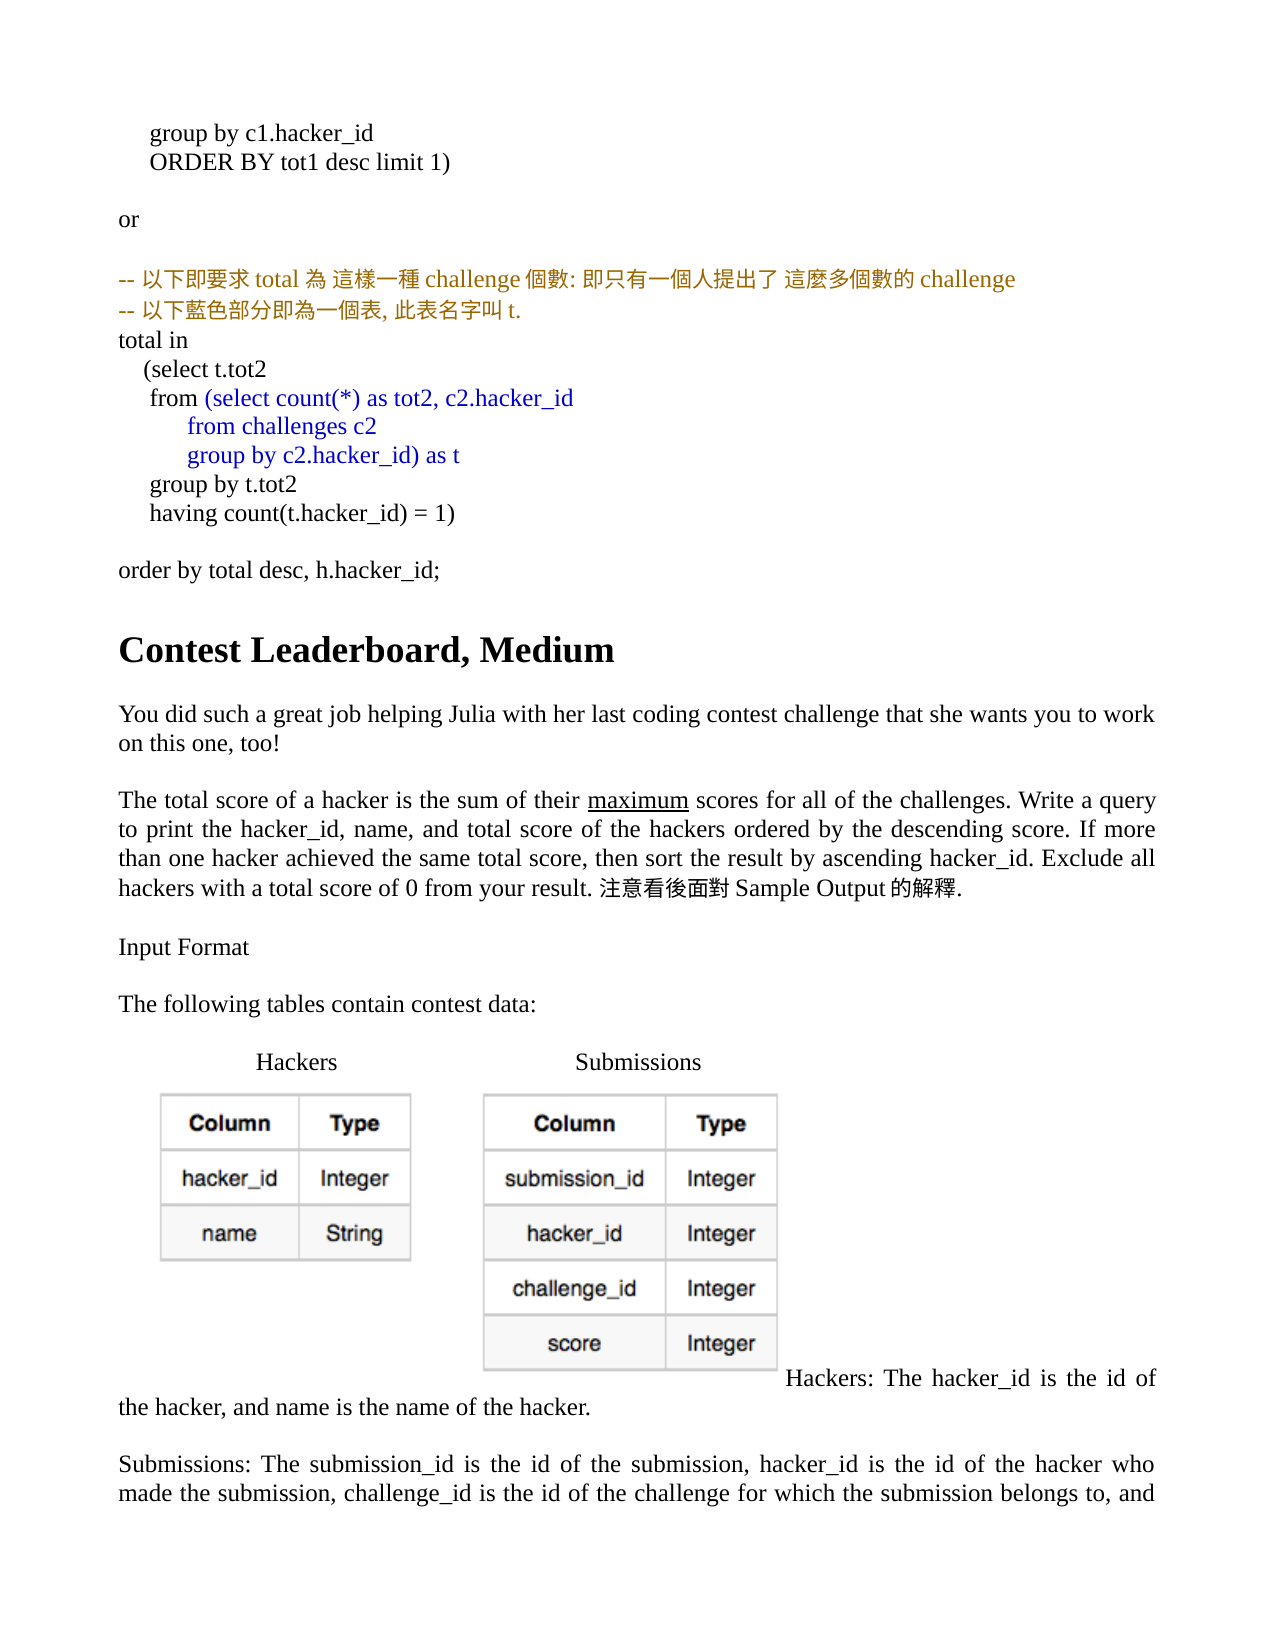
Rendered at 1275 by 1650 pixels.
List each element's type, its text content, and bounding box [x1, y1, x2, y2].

text or [118, 204, 1157, 233]
text group by c1.hacker_id [118, 118, 1157, 147]
text Contest Leaderboard, Medium [118, 627, 1157, 670]
text from challenges c2 [118, 411, 1157, 440]
picture [477, 1086, 786, 1381]
picture [154, 1085, 421, 1268]
text The following tables contain contest data: [118, 989, 1157, 1018]
text order by total desc, h.hacker_id; [118, 555, 1157, 584]
text You did such a great job helping Julia with her last coding contest challenge that she wants you to work on this one, too! [118, 699, 1157, 756]
text Input Format [118, 932, 1157, 961]
text total in [118, 325, 1157, 354]
text Hackers: The hacker_id is the id of the hacker, and name is the name of the hacker. [118, 1363, 1157, 1421]
text having count(t.hacker_id) = 1) [118, 498, 1157, 526]
text from (select count(*) as tot2, c2.hacker_id [118, 383, 1157, 411]
text ORDER BY tot1 desc limit 1) [118, 147, 1157, 176]
text -- 以下即要求total 為 這樣一種 challenge個數: 即只有一個人提出了 這麼多個數的challenge [118, 262, 1157, 293]
text -- 以下藍色部分即為一個表, 此表名字叫t. [118, 293, 1157, 325]
text group by c2.hacker_id) as t [118, 440, 1157, 469]
text (select t.tot2 [118, 354, 1157, 383]
text Submissions: The submission_id is the id of the submission, hacker_id is the id of the hacker who made the submission, challenge_id is the id of the challenge for which the submission belongs to, and [118, 1449, 1157, 1507]
text Hackers Submissions [118, 1047, 1157, 1076]
text group by t.tot2 [118, 469, 1157, 498]
text The total score of a hacker is the sum of their maximum scores for all of the challenges. Write a query to print the hacker_id, name, and total score of the hackers ordered by the descending score. If more than one hacker achieved the same total score, then sort the result by ascending hacker_id. Exclude all hackers with a total score of 0 from your result. 注意看後面對Sample Output的解釋. [118, 785, 1157, 903]
